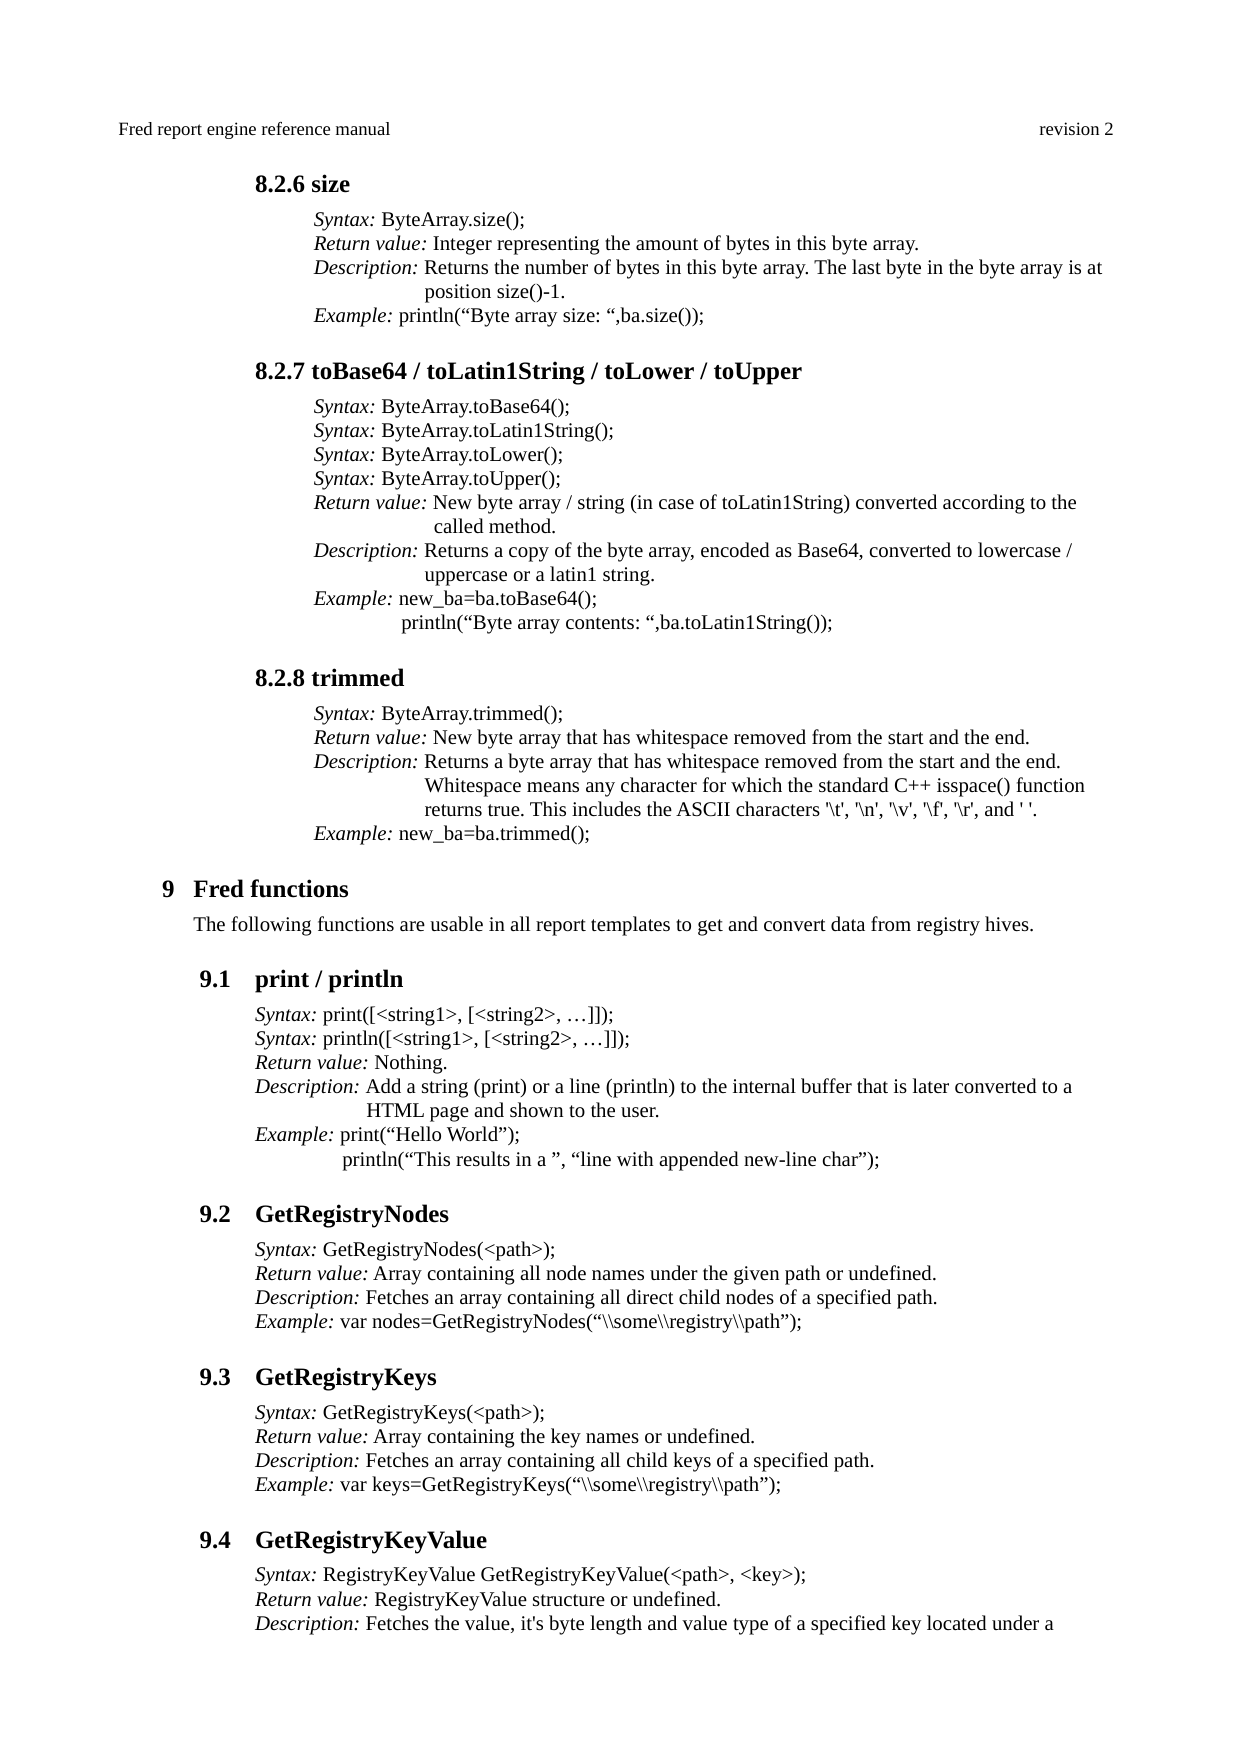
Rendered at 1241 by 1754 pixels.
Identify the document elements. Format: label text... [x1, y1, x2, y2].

text Description: Returns the number of bytes in this byte array. The last byte in the byte array is at position size()-1. [313, 255, 1122, 303]
text Syntax: ByteArray.toBase64(); [313, 394, 1122, 418]
text Description: Fetches an array containing all child keys of a specified path. [255, 1448, 1122, 1472]
text Description: Fetches the value, it's byte length and value type of a specified key located under a [255, 1611, 1122, 1634]
text Syntax: ByteArray.toUpper(); [313, 466, 1122, 490]
text Description: Fetches an array containing all direct child nodes of a specified path. [255, 1285, 1122, 1309]
list GetRegistryKeyValue [193, 1525, 1122, 1553]
text 8.2.8 trimmed [255, 663, 1122, 692]
list GetRegistryNodes [193, 1199, 1122, 1228]
list The following functions are usable in all report templates to get and convert data from registry hives. [156, 912, 1122, 936]
text Description: Returns a byte array that has whitespace removed from the start and the end. Whitespace means any character for which the standard C++ isspace() function returns true. This includes the ASCII characters '\t', '\n', '\v', '\f', '\r', and ' '. [313, 749, 1122, 821]
text 8.2.6 size [255, 169, 1122, 198]
text Example: new_ba=ba.trimmed(); [313, 821, 1122, 845]
list Fred functions [156, 874, 1122, 903]
text Syntax: ByteArray.size(); [313, 207, 1122, 231]
text Return value: Array containing the key names or undefined. [255, 1424, 1122, 1448]
list print / println [193, 964, 1122, 993]
text Return value: RegistryKeyValue structure or undefined. [255, 1586, 1122, 1611]
text Example: var nodes=GetRegistryNodes(“\\some\\registry\\path”); [255, 1309, 1122, 1333]
text Example: print(“Hello World”); println(“This results in a ”, “line with appended new-line char”); [255, 1122, 1122, 1171]
text Syntax: GetRegistryNodes(<path>); [255, 1237, 1122, 1261]
list GetRegistryKeys [193, 1362, 1122, 1391]
text Return value: New byte array / string (in case of toLatin1String) converted according to the called method. [313, 490, 1122, 538]
text Syntax: print([<string1>, [<string2>, …]]); [255, 1002, 1122, 1026]
text Return value: Nothing. [255, 1050, 1122, 1074]
text 8.2.7 toBase64 / toLatin1String / toLower / toUpper [255, 356, 1122, 385]
text Syntax: ByteArray.trimmed(); [313, 701, 1122, 725]
text Description: Returns a copy of the byte array, encoded as Base64, converted to lowercase / uppercase or a latin1 string. [313, 538, 1122, 586]
text Syntax: println([<string1>, [<string2>, …]]); [255, 1026, 1122, 1050]
text Example: var keys=GetRegistryKeys(“\\some\\registry\\path”); [255, 1472, 1122, 1496]
text Syntax: GetRegistryKeys(<path>); [255, 1400, 1122, 1424]
text Example: println(“Byte array size: “,ba.size()); [313, 303, 1122, 327]
text Description: Add a string (print) or a line (println) to the internal buffer that is later converted to a HTML page and shown to the user. [255, 1074, 1122, 1122]
text Syntax: ByteArray.toLower(); [313, 442, 1122, 466]
text Syntax: RegistryKeyValue GetRegistryKeyValue(<path>, <key>); [255, 1562, 1122, 1586]
text Return value: New byte array that has whitespace removed from the start and the end. [313, 725, 1122, 749]
text Syntax: ByteArray.toLatin1String(); [313, 418, 1122, 442]
text Example: new_ba=ba.toBase64(); println(“Byte array contents: “,ba.toLatin1String()); [313, 586, 1122, 634]
text Return value: Array containing all node names under the given path or undefined. [255, 1261, 1122, 1285]
text Return value: Integer representing the amount of bytes in this byte array. [313, 231, 1122, 255]
